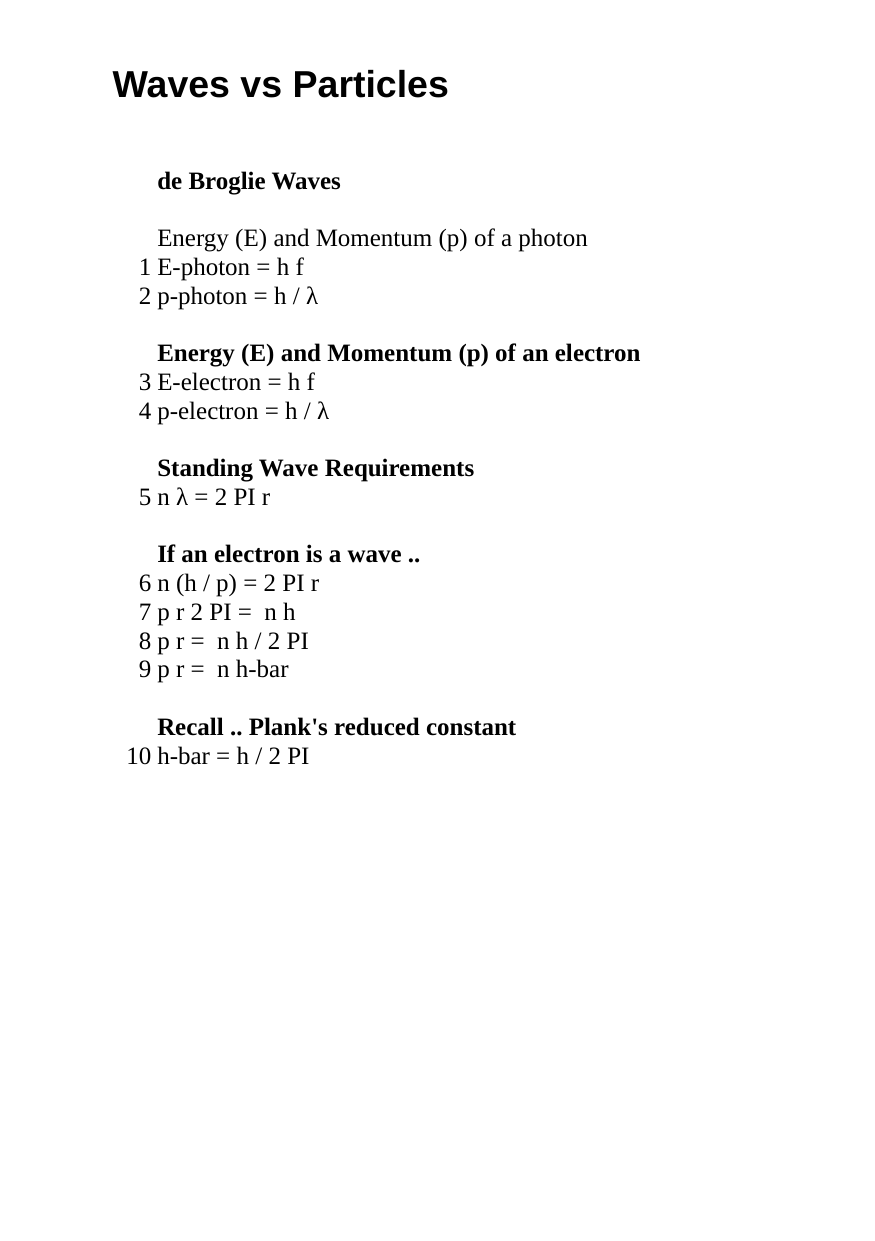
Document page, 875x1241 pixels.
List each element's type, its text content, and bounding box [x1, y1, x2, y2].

table_cell Recall .. Plank's reduced constant [154, 712, 793, 741]
table_cell [109, 453, 154, 482]
table_cell [109, 338, 154, 367]
table_cell p r = n h / 2 PI [154, 626, 793, 654]
table_cell Standing Wave Requirements [154, 453, 793, 482]
table_cell n λ = 2 PI r [154, 482, 793, 511]
table_cell [109, 195, 154, 223]
table_cell E-electron = h f [154, 367, 793, 396]
table_cell [109, 511, 154, 539]
table_cell p r = n h-bar [154, 655, 793, 683]
table_cell [109, 540, 154, 568]
table_cell p-photon = h / λ [154, 281, 793, 309]
table_cell [154, 310, 793, 338]
table_cell 1 [109, 252, 154, 281]
table_cell [109, 712, 154, 741]
table_cell [154, 511, 793, 539]
table_cell [154, 195, 793, 223]
table_cell h-bar = h / 2 PI [154, 741, 793, 769]
table_cell Energy (E) and Momentum (p) of a photon [154, 223, 793, 252]
table_cell 6 [109, 568, 154, 597]
table_cell [154, 425, 793, 453]
table_cell n (h / p) = 2 PI r [154, 568, 793, 597]
table_cell p r 2 PI = n h [154, 597, 793, 626]
table_cell 5 [109, 482, 154, 511]
table_cell 4 [109, 396, 154, 424]
table_cell [109, 223, 154, 252]
table_cell p-electron = h / λ [154, 396, 793, 424]
table_cell Energy (E) and Momentum (p) of an electron [154, 338, 793, 367]
table_cell E-photon = h f [154, 252, 793, 281]
table_cell 9 [109, 655, 154, 683]
table_cell 3 [109, 367, 154, 396]
table_header [109, 166, 154, 194]
table_cell 7 [109, 597, 154, 626]
table_header de Broglie Waves [154, 166, 793, 194]
subtitle Waves vs Particles [112, 62, 799, 106]
table_cell [109, 770, 154, 798]
table_cell [109, 425, 154, 453]
table_cell [154, 770, 793, 798]
table_cell [109, 310, 154, 338]
table_cell If an electron is a wave .. [154, 540, 793, 568]
table_cell 8 [109, 626, 154, 654]
table_cell 2 [109, 281, 154, 309]
table_cell 10 [109, 741, 154, 769]
table_cell [109, 683, 154, 712]
table_cell [154, 683, 793, 712]
